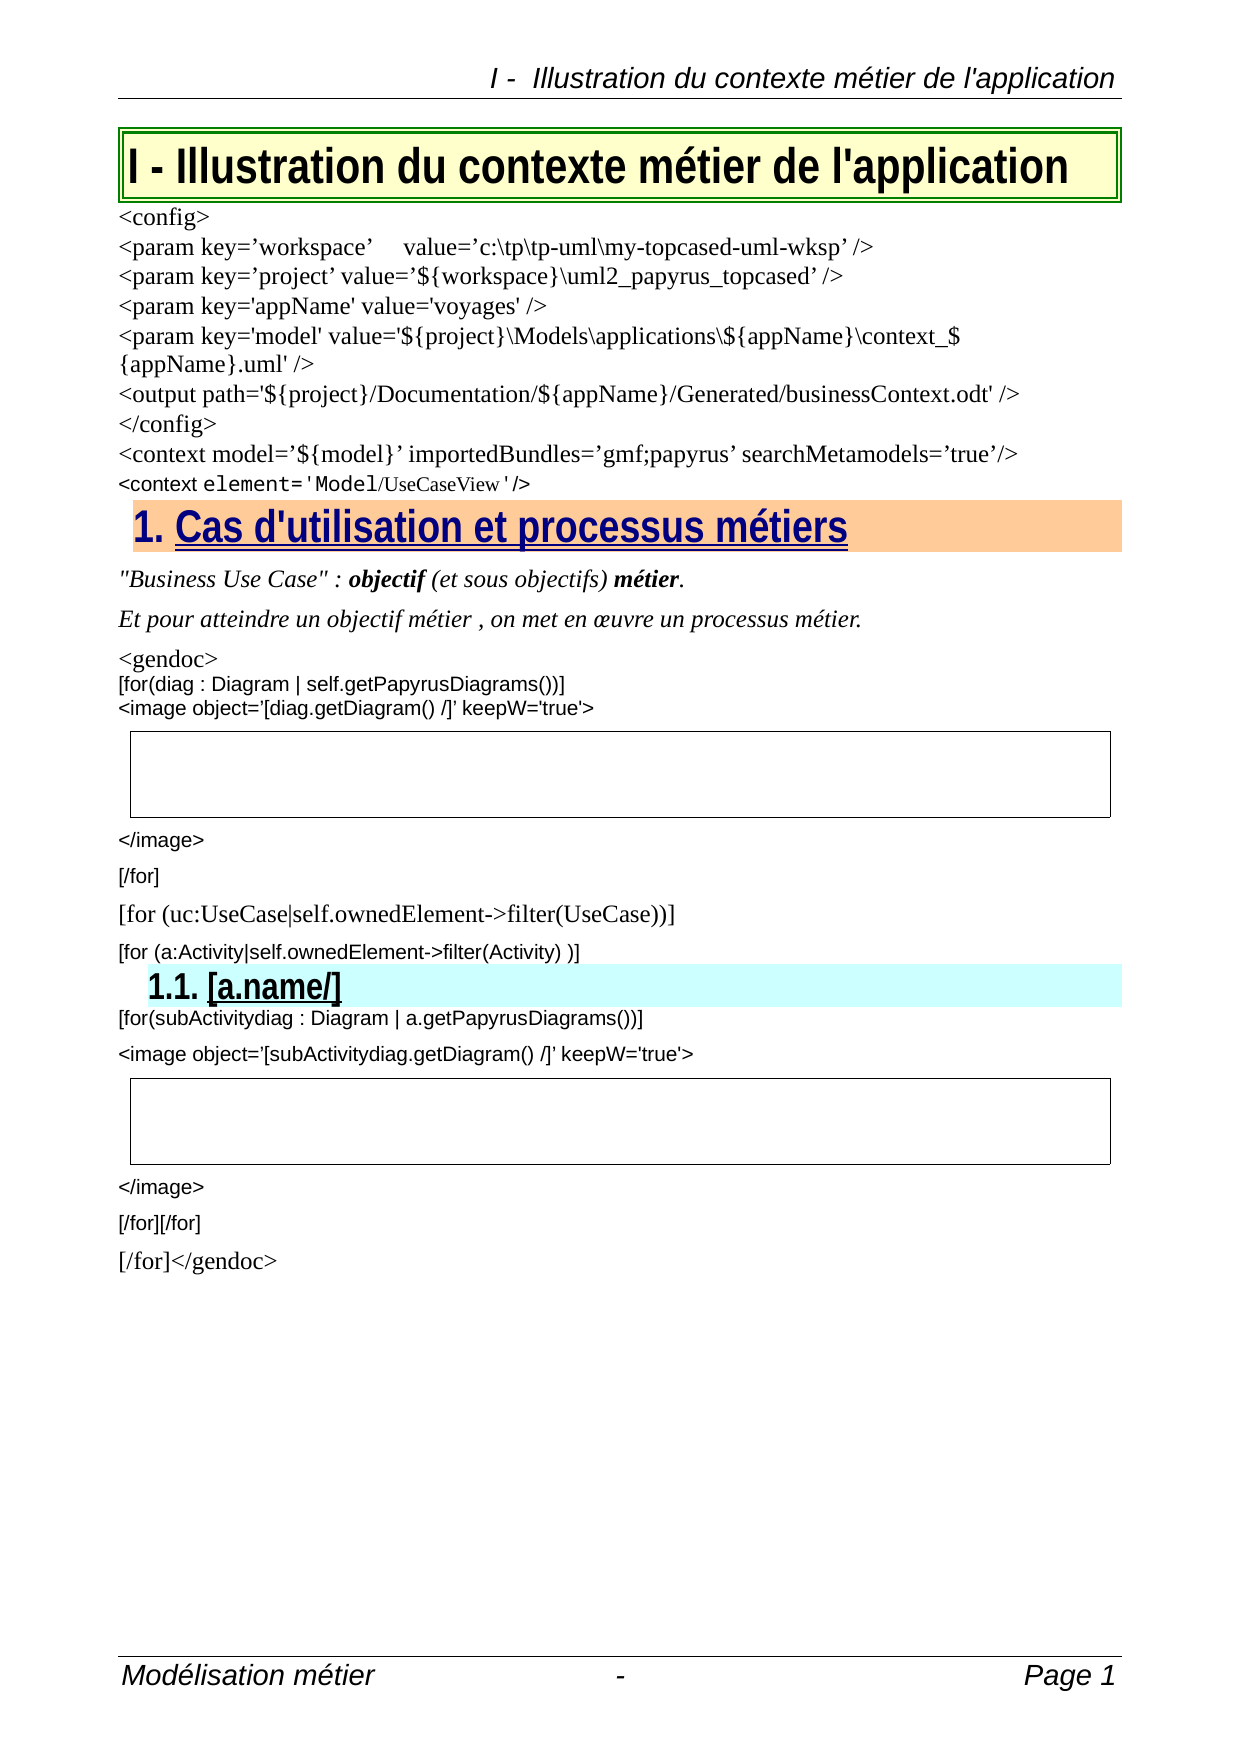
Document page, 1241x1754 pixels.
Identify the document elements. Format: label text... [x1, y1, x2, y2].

text [for (a:Activity|self.ownedElement->filter(Activity) )] [118, 941, 1122, 964]
subtitle Cas d'utilisation et processus métiers [133, 500, 1122, 552]
text <param key=’project’ value=’${workspace}\uml2_papyrus_topcased’ /> [118, 262, 1122, 290]
text <param key='appName' value='voyages' /> [118, 292, 1122, 320]
text [for(subActivitydiag : Diagram | a.getPapyrusDiagrams())] [118, 1007, 1122, 1030]
text </config> [118, 410, 1122, 438]
text <config> [118, 203, 1122, 231]
text <output path='${project}/Documentation/${appName}/Generated/businessContext.odt' /> [118, 380, 1122, 407]
text "Business Use Case" : objectif (et sous objectifs) métier. [118, 565, 1122, 592]
text <image object=’[subActivitydiag.getDiagram() /]’ keepW='true'></image> [118, 1043, 1122, 1199]
text [/for][/for] [118, 1212, 1122, 1235]
text <image object=’[diag.getDiagram() /]’ keepW='true'></image> [118, 696, 1122, 852]
text [for (uc:UseCase|self.ownedElement->filter(UseCase))] [118, 901, 1122, 928]
text <gendoc> [118, 645, 1122, 673]
subtitle [a.name/] [148, 964, 1122, 1007]
text <context model=’${model}’ importedBundles=’gmf;papyrus’ searchMetamodels=’true’/> [118, 440, 1122, 467]
text [/for]</gendoc> [118, 1247, 1122, 1275]
text Et pour atteindre un objectif métier , on met en œuvre un processus métier. [118, 605, 1122, 633]
text <context element='Model/UseCaseView'/> [118, 469, 1122, 498]
text <param key='model' value='${project}\Models\applications\${appName}\context_${appName}.uml' /> [118, 322, 1122, 377]
text [/for] [118, 865, 1122, 888]
text <param key=’workspace’ value=’c:\tp\tp-uml\my-topcased-uml-wksp’ /> [118, 233, 1122, 260]
text [for(diag : Diagram | self.getPapyrusDiagrams())] [118, 673, 1122, 696]
